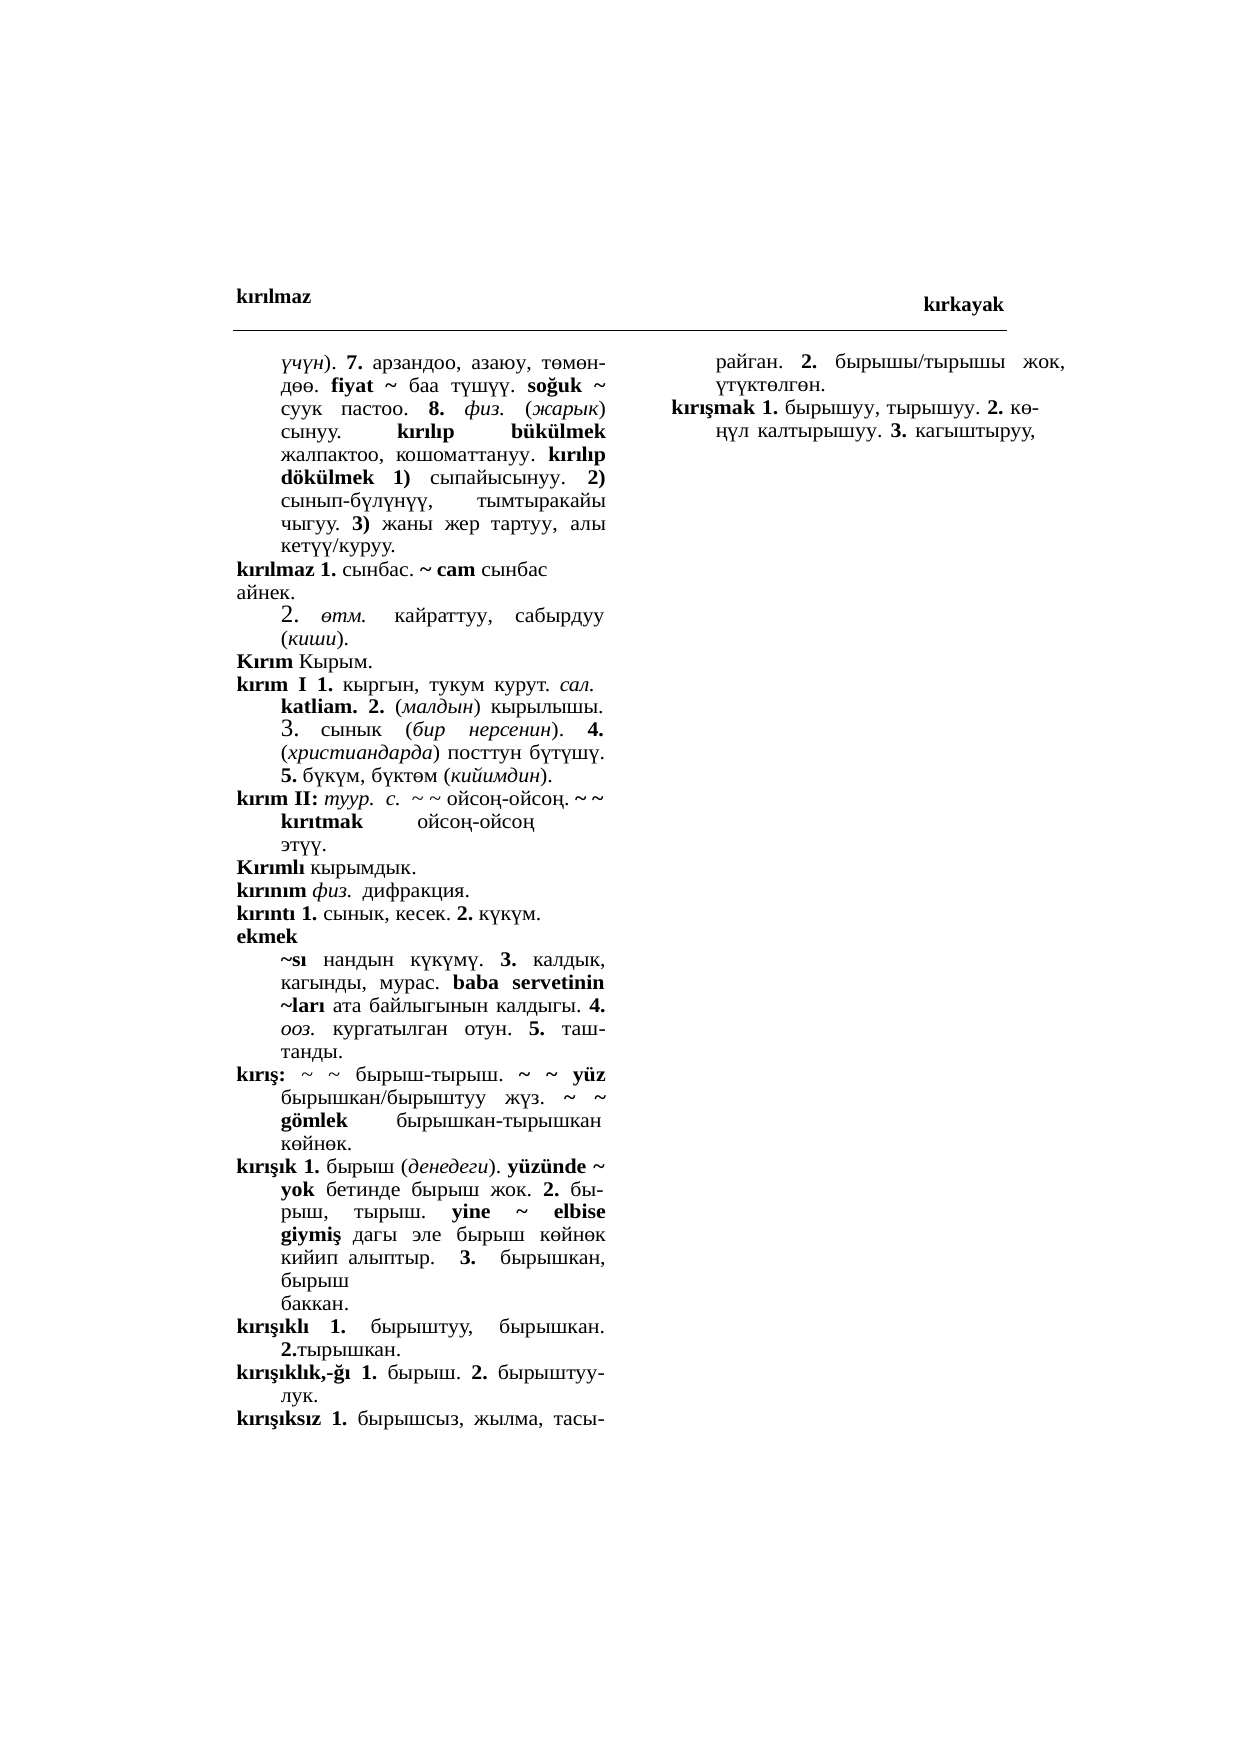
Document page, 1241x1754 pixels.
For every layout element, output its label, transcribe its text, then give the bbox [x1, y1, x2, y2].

text kırıtmak ойсоң-ойсоң этүү. [281, 810, 534, 856]
text kırıntı 1. сынык, кесек. 2. күкүм. ekmek [236, 902, 606, 948]
text ңүл калтырышуу. 3. кагыштыруу, [716, 419, 1065, 442]
text (киши). [281, 627, 352, 650]
text Kırımlı кырымдык. [236, 856, 606, 879]
text үчүн). 7. арзандоо, азаюу, төмөн- дөө. fiyat ~ баа түшүү. soğuk ~ суук пастоо. 8. физ. (жарык) сынуу. kırılıp bükülmek жалпактоо, кошоматтануу. kırılıp dökülmek 1) сыпайысынуу. 2) сынып-бүлүнүү, тымтыракайы чыгуу. 3) жаны жер тартуу, алы кетүү/куруу. [281, 350, 606, 557]
text kırılmaz 1. сынбас. ~ cam сынбас айнек. [236, 557, 606, 604]
text kırım I 1. кыргын, тукум курут. сал. [236, 673, 606, 696]
text ~sı нандын күкүмү. 3. калдык, кагынды, мурас. baba servetinin [281, 948, 606, 994]
text көйнөк. [281, 1132, 354, 1155]
text ~ları ата байлыгынын калдыгы. 4. ооз. кургатылган отун. 5. таш- танды. [281, 994, 606, 1063]
text райган. 2. бырышы/тырышы жок, үтүктөлгөн. [716, 350, 1065, 396]
text kırışıksız 1. бырышсыз, жылма, тасы- [236, 1407, 606, 1430]
text 5. бүкүм, бүктөм (кийимдин). [281, 764, 556, 787]
text Kırım Кырым. [236, 650, 606, 673]
text kırım II: туур. с. ~ ~ ойсоң-ойсоң. ~ ~ [236, 787, 606, 810]
text katliam. 2. (малдын) кырылышы. [281, 696, 606, 718]
list өтм. кайраттуу, сабырдуу [281, 604, 605, 627]
text kırılmaz [236, 284, 312, 308]
list сынык (бир нерсенин). 4. [281, 718, 606, 741]
text kırınım физ. дифракция. [236, 879, 606, 902]
text kırış: ~ ~ бырыш-тырыш. ~ ~ yüz бырышкан/бырыштуу жүз. ~ ~ gömlek бырышкан-тырышкан [236, 1063, 606, 1132]
text (христиандарда) посттун бүтүшү. [281, 741, 606, 764]
text kırışık 1. бырыш (денедеги). yüzünde ~ yok бетинде бырыш жок. 2. бы- [236, 1155, 606, 1201]
text kırışmak 1. бырышуу, тырышуу. 2. кө- [671, 396, 1065, 419]
text kırışıklık,-ğı 1. бырыш. 2. бырыштуу- лук. [236, 1361, 606, 1407]
text 2.тырышкан. [281, 1338, 404, 1361]
text рыш, тырыш. yine ~ elbise giymiş дагы эле бырыш көйнөк кийип алыптыр. 3. бырышкан, бырыш [281, 1201, 606, 1292]
text kırışıklı 1. бырыштуу, бырышкан. [236, 1315, 606, 1338]
text kırkayak [923, 292, 1065, 316]
text баккан. [281, 1292, 350, 1315]
